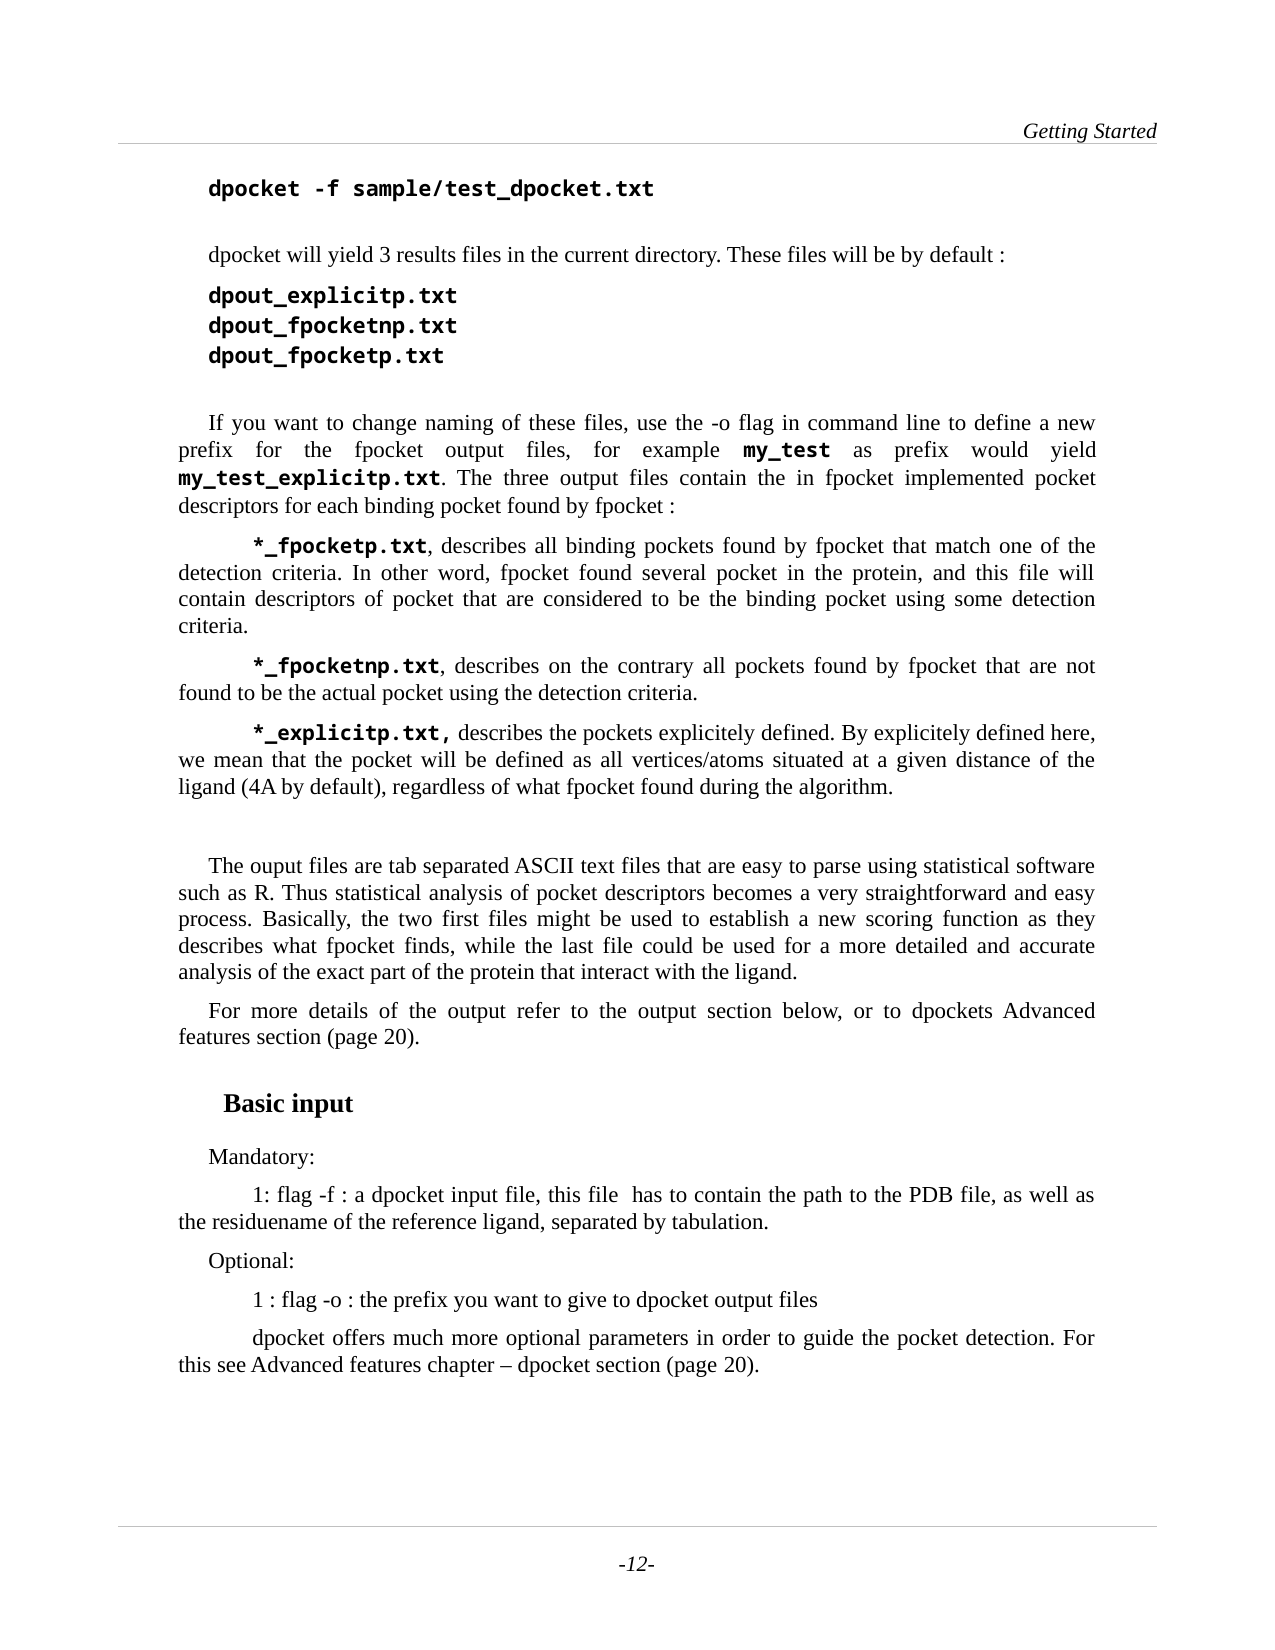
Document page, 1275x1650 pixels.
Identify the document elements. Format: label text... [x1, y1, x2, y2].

text The ouput files are tab separated ASCII text files that are easy to parse using statistical software such as R. Thus statistical analysis of pocket descriptors becomes a very straightforward and easy process. Basically, the two first files might be used to establish a new scoring function as they describes what fpocket finds, while the last file could be used for a more detailed and accurate analysis of the exact part of the protein that interact with the ligand. [178, 853, 1097, 984]
text dpocket will yield 3 results files in the current directory. These files will be by default : [178, 242, 1097, 268]
text 1 : flag -o : the prefix you want to give to dpocket output files [178, 1286, 1097, 1312]
text Mandatory: [178, 1143, 1097, 1169]
text *_explicitp.txt, describes the pockets explicitely defined. By explicitely defined here, we mean that the pocket will be defined as all vertices/atoms situated at a given distance of the ligand (4A by default), regardless of what fpocket found during the algorithm. [178, 718, 1097, 799]
text dpocket offers much more optional parameters in order to guide the pocket detection. For this see Advanced features chapter – dpocket section (page 21). [178, 1324, 1097, 1377]
text dpout_explicitp.txt [208, 280, 1157, 310]
text *_fpocketnp.txt, describes on the contrary all pockets found by fpocket that are not found to be the actual pocket using the detection criteria. [178, 651, 1097, 706]
text dpocket -f sample/test_dpocket.txt [208, 173, 1157, 203]
text For more details of the output refer to the output section below, or to dpockets Advanced features section (page 21). [178, 997, 1097, 1049]
text dpout_fpocketnp.txt [208, 310, 1157, 340]
text *_fpocketp.txt, describes all binding pockets found by fpocket that match one of the detection criteria. In other word, fpocket found several pocket in the protein, and this file will contain descriptors of pocket that are considered to be the binding pocket using some detection criteria. [178, 531, 1097, 638]
subtitle Basic input [223, 1088, 1157, 1119]
text Optional: [178, 1247, 1097, 1273]
text dpout_fpocketp.txt [208, 340, 1157, 370]
text 1: flag -f : a dpocket input file, this file has to contain the path to the PDB file, as well as the residuename of the reference ligand, separated by tabulation. [178, 1182, 1097, 1234]
text If you want to change naming of these files, use the -o flag in command line to define a new prefix for the fpocket output files, for example my_test as prefix would yield my_test_explicitp.txt. The three output files contain the in fpocket implemented pocket descriptors for each binding pocket found by fpocket : [178, 409, 1097, 518]
